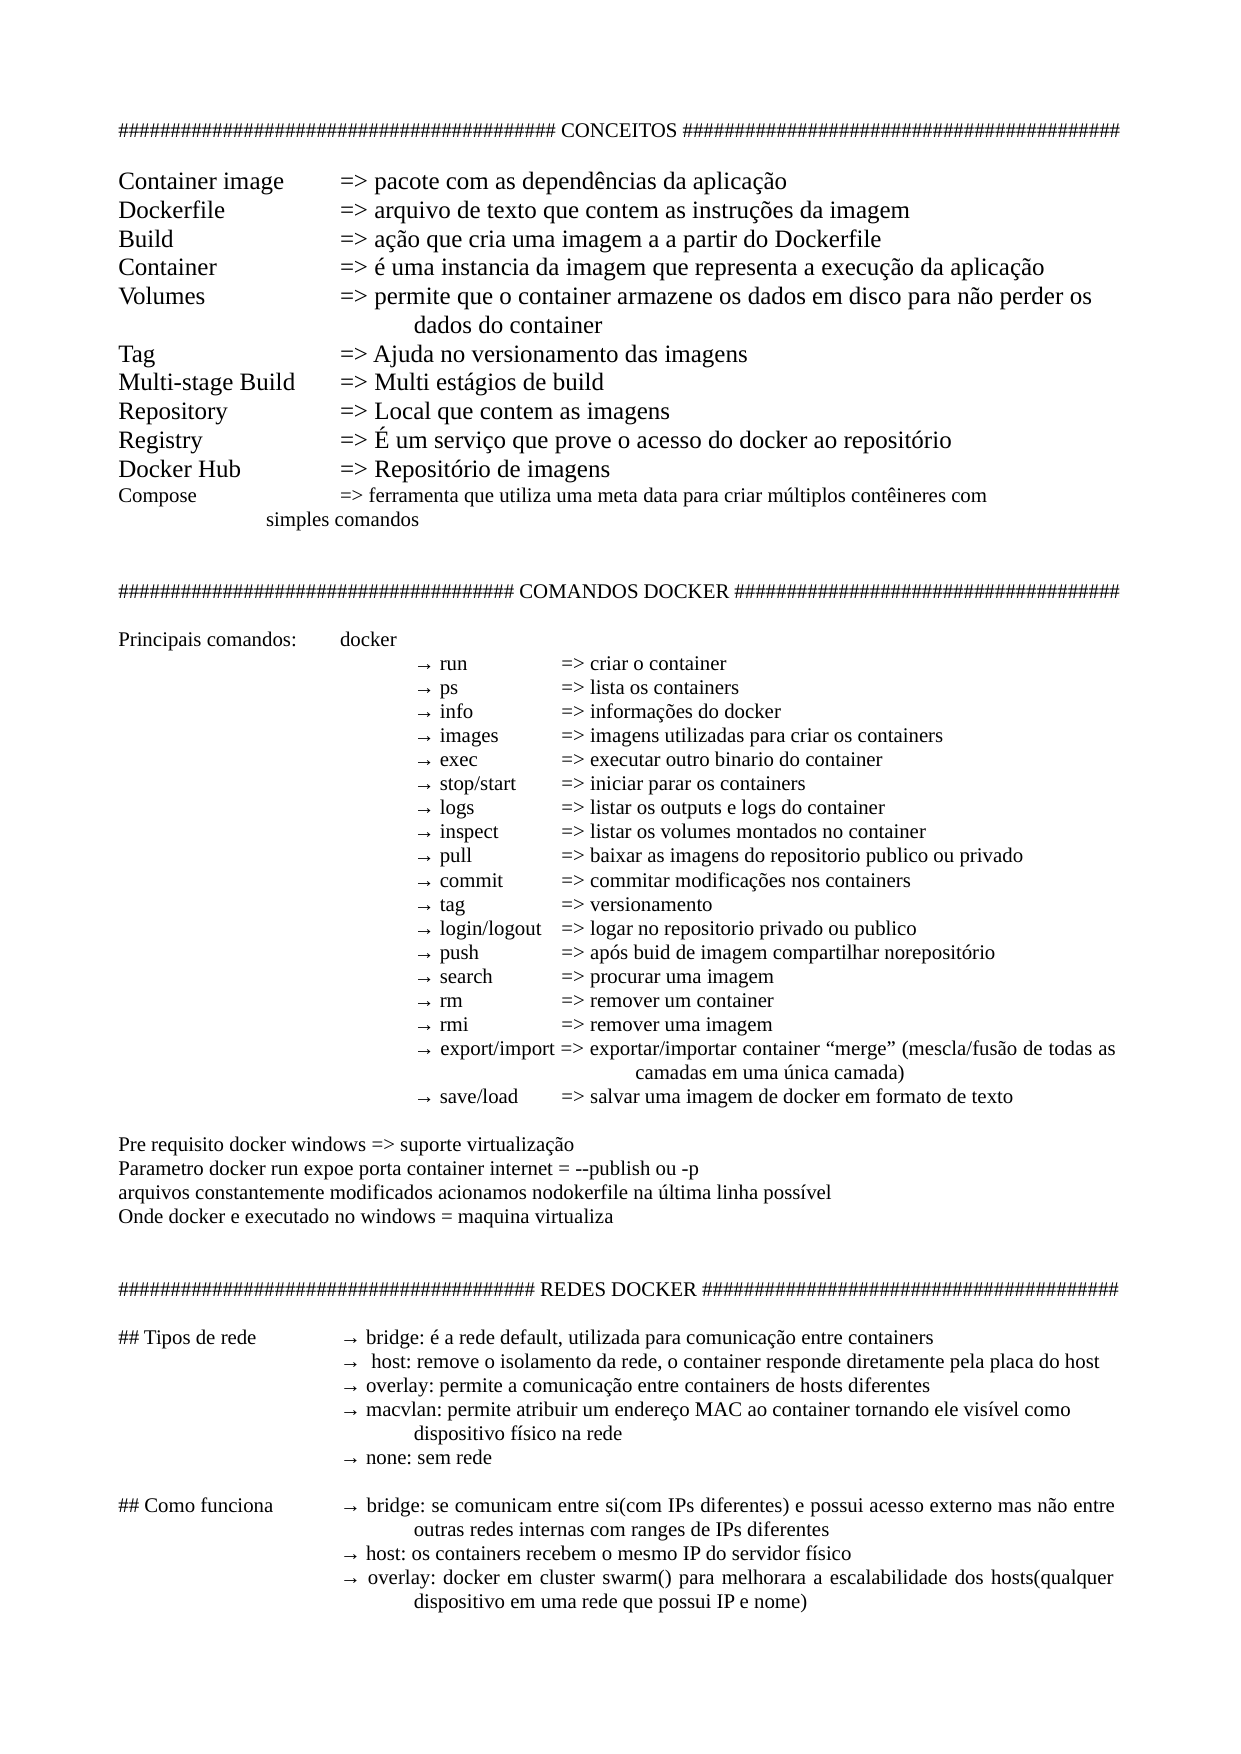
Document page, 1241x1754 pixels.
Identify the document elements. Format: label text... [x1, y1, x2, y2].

text → info => informações do docker [118, 699, 1122, 723]
text → export/import => exportar/importar container “merge” (mescla/fusão de todas as camadas em uma única camada) [118, 1036, 1122, 1084]
text → rm => remover um container [118, 988, 1122, 1012]
text Dockerfile => arquivo de texto que contem as instruções da imagem [118, 195, 1122, 224]
text → push => após buid de imagem compartilhar norepositório [118, 940, 1122, 964]
text → host: remove o isolamento da rede, o container responde diretamente pela placa do host [118, 1349, 1122, 1373]
text Registry => É um serviço que prove o acesso do docker ao repositório [118, 425, 1122, 454]
text → none: sem rede [118, 1445, 1122, 1469]
text Principais comandos: docker [118, 627, 1122, 651]
text ## Como funciona → bridge: se comunicam entre si(com IPs diferentes) e possui acesso externo mas não entre outras redes internas com ranges de IPs diferentes [118, 1493, 1122, 1541]
text Pre requisito docker windows => suporte virtualização [118, 1132, 1122, 1156]
text Compose => ferramenta que utiliza uma meta data para criar múltiplos contêineres com simples comandos [118, 482, 1122, 531]
text → pull => baixar as imagens do repositorio publico ou privado [118, 843, 1122, 867]
text → save/load => salvar uma imagem de docker em formato de texto [118, 1084, 1122, 1108]
text ######################################## REDES DOCKER ######################################## [118, 1277, 1122, 1301]
text → stop/start => iniciar parar os containers [118, 771, 1122, 795]
text → search => procurar uma imagem [118, 964, 1122, 988]
text Container => é uma instancia da imagem que representa a execução da aplicação [118, 252, 1122, 281]
text Docker Hub => Repositório de imagens [118, 454, 1122, 482]
text Container image => pacote com as dependências da aplicação [118, 166, 1122, 195]
text → exec => executar outro binario do container [118, 747, 1122, 771]
text dados do container [118, 310, 1122, 339]
text Repository => Local que contem as imagens [118, 396, 1122, 425]
text ###################################### COMANDOS DOCKER ##################################### [118, 579, 1122, 603]
text Volumes => permite que o container armazene os dados em disco para não perder os [118, 281, 1122, 310]
text → login/logout => logar no repositorio privado ou publico [118, 916, 1122, 940]
text → ps => lista os containers [118, 675, 1122, 699]
text → tag => versionamento [118, 892, 1122, 916]
text → overlay: docker em cluster swarm() para melhorara a escalabilidade dos hosts(qualquer dispositivo em uma rede que possui IP e nome) [118, 1565, 1122, 1613]
text ########################################## CONCEITOS ########################################## [118, 118, 1122, 142]
text → commit => commitar modificações nos containers [118, 867, 1122, 892]
text → inspect => listar os volumes montados no container [118, 819, 1122, 843]
text arquivos constantemente modificados acionamos nodokerfile na última linha possível [118, 1180, 1122, 1204]
text Tag => Ajuda no versionamento das imagens [118, 339, 1122, 367]
text → host: os containers recebem o mesmo IP do servidor físico [118, 1541, 1122, 1565]
text Parametro docker run expoe porta container internet = --publish ou -p [118, 1156, 1122, 1180]
text Onde docker e executado no windows = maquina virtualiza [118, 1204, 1122, 1228]
text → macvlan: permite atribuir um endereço MAC ao container tornando ele visível como dispositivo físico na rede [118, 1397, 1122, 1445]
text → logs => listar os outputs e logs do container [118, 795, 1122, 819]
text Multi-stage Build => Multi estágios de build [118, 367, 1122, 396]
text → images => imagens utilizadas para criar os containers [118, 723, 1122, 747]
text → rmi => remover uma imagem [118, 1012, 1122, 1036]
text → run => criar o container [118, 651, 1122, 675]
text → overlay: permite a comunicação entre containers de hosts diferentes [118, 1373, 1122, 1397]
text ## Tipos de rede → bridge: é a rede default, utilizada para comunicação entre containers [118, 1325, 1122, 1349]
text Build => ação que cria uma imagem a a partir do Dockerfile [118, 224, 1122, 252]
